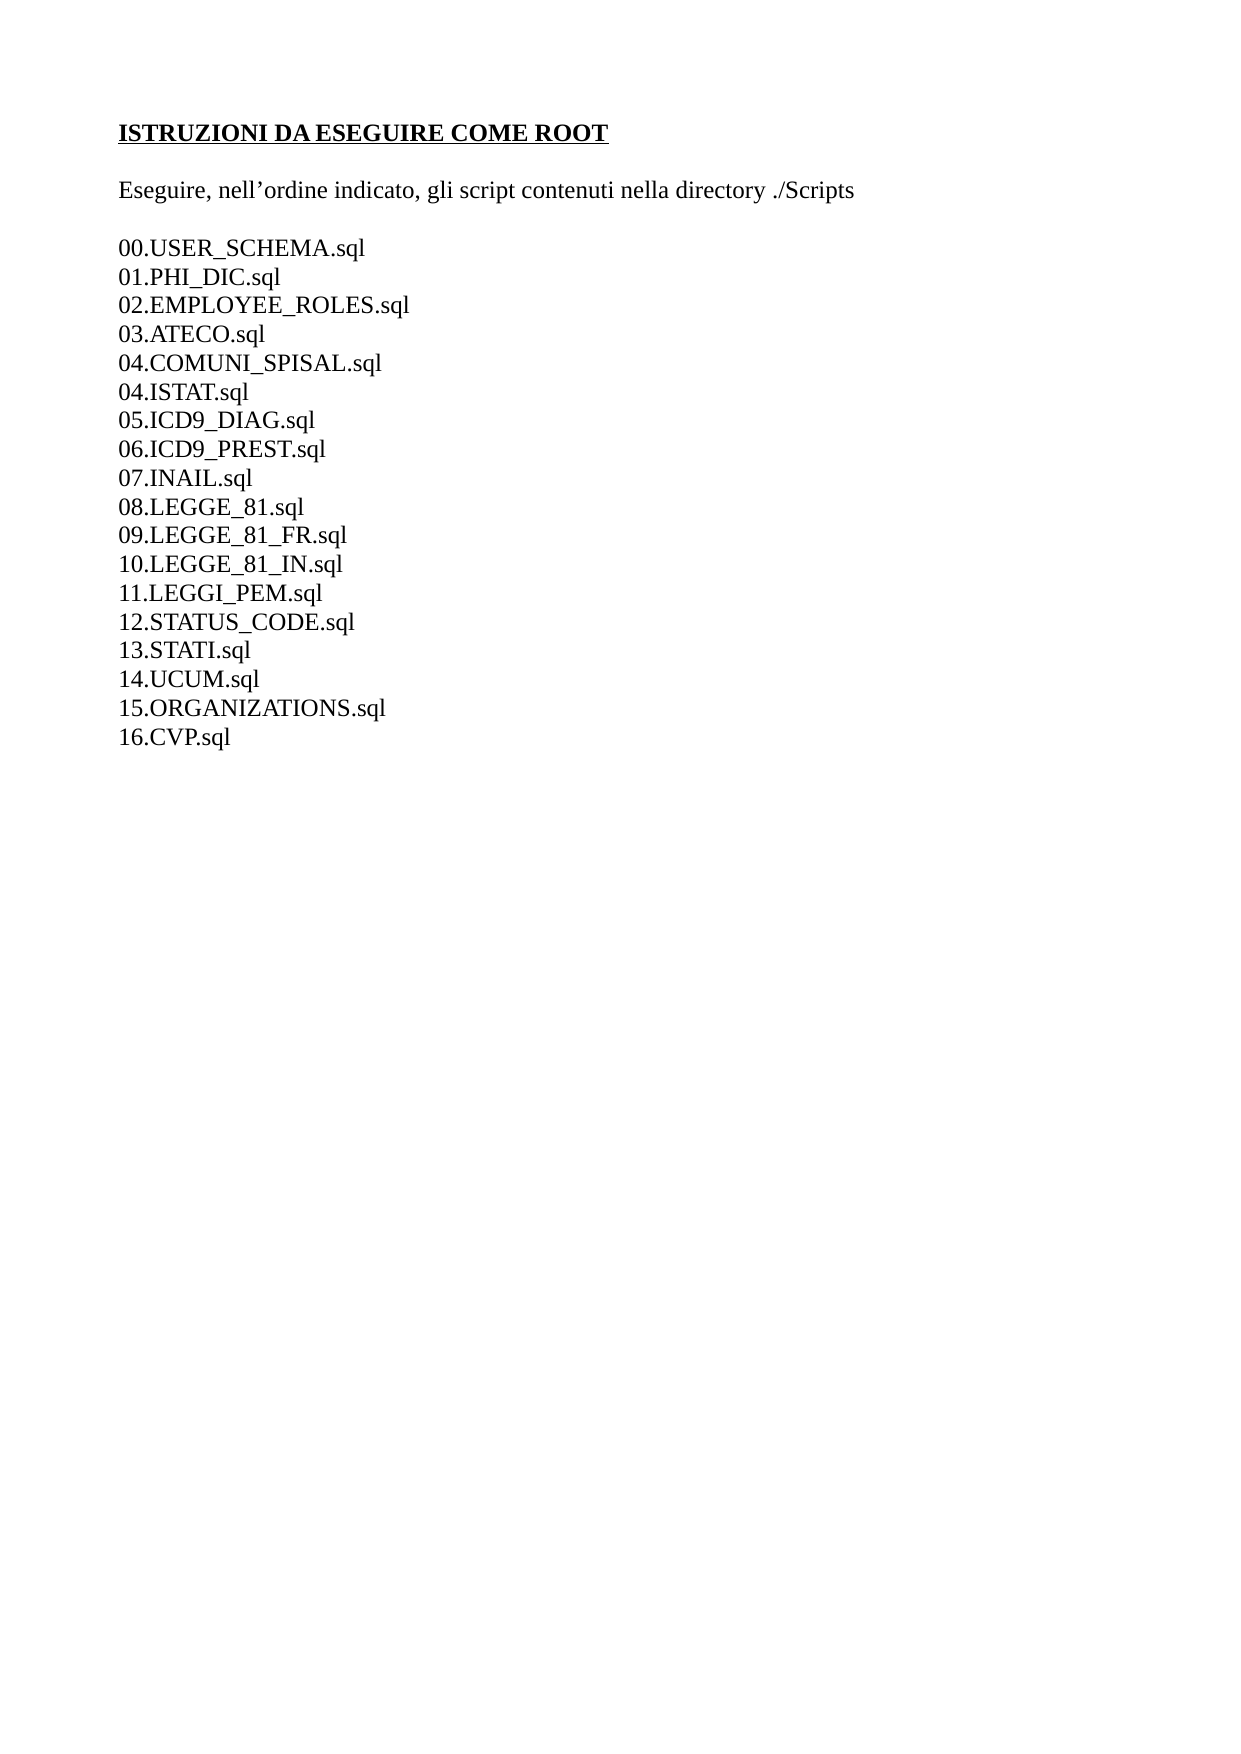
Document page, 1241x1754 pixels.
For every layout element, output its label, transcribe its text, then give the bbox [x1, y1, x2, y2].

text 03.ATECO.sql [118, 319, 1122, 348]
text 16.CVP.sql [118, 722, 1122, 751]
text 11.LEGGI_PEM.sql [118, 578, 1122, 607]
text Eseguire, nell’ordine indicato, gli script contenuti nella directory ./Scripts [118, 176, 1122, 204]
text 06.ICD9_PREST.sql [118, 434, 1122, 463]
text 12.STATUS_CODE.sql [118, 607, 1122, 636]
text 01.PHI_DIC.sql [118, 262, 1122, 291]
text 13.STATI.sql [118, 636, 1122, 664]
text 14.UCUM.sql [118, 664, 1122, 693]
text ISTRUZIONI DA ESEGUIRE COME ROOT [118, 118, 1122, 147]
text 05.ICD9_DIAG.sql [118, 406, 1122, 434]
text 10.LEGGE_81_IN.sql [118, 549, 1122, 578]
text 04.COMUNI_SPISAL.sql [118, 348, 1122, 377]
text 08.LEGGE_81.sql [118, 492, 1122, 521]
text 15.ORGANIZATIONS.sql [118, 693, 1122, 722]
text 04.ISTAT.sql [118, 377, 1122, 406]
text 00.USER_SCHEMA.sql [118, 233, 1122, 262]
text 09.LEGGE_81_FR.sql [118, 521, 1122, 549]
text 02.EMPLOYEE_ROLES.sql [118, 291, 1122, 319]
text 07.INAIL.sql [118, 463, 1122, 492]
